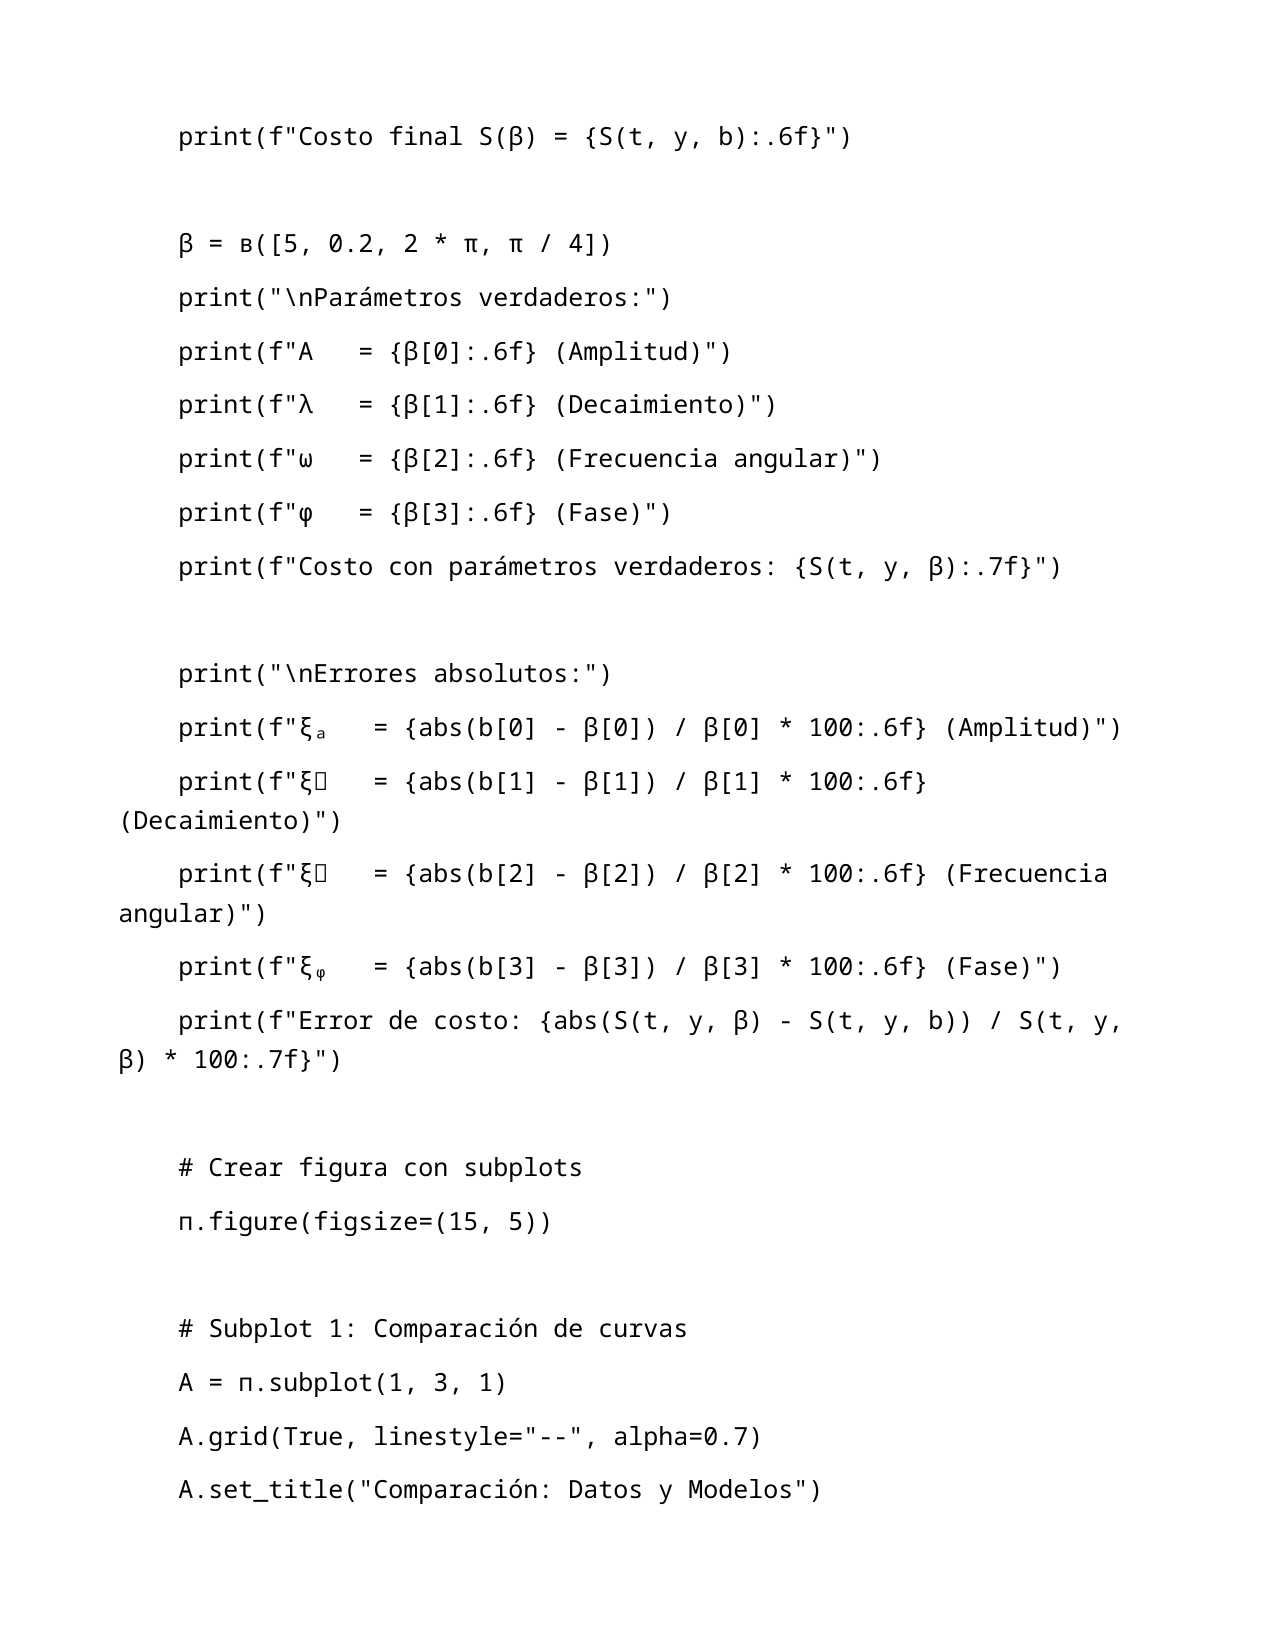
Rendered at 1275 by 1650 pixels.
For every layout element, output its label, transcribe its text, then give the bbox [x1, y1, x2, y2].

text print(f"ξ𞁛 = {abs(b[1] - β[1]) / β[1] * 100:.6f} (Decaimiento)") [118, 763, 1157, 836]
text print(f"ξ𞁤 = {abs(b[2] - β[2]) / β[2] * 100:.6f} (Frecuencia angular)") [118, 856, 1157, 929]
text # Subplot 1: Comparación de curvas [118, 1311, 1157, 1345]
text print("\nErrores absolutos:") [118, 656, 1157, 690]
text A = п.subplot(1, 3, 1) [118, 1364, 1157, 1398]
text β = в([5, 0.2, 2 * π, π / 4]) [118, 226, 1157, 260]
text п.figure(figsize=(15, 5)) [118, 1203, 1157, 1237]
text print(f"Costo final S(β) = {S(t, y, b):.6f}") [118, 118, 1157, 152]
text print(f"A = {β[0]:.6f} (Amplitud)") [118, 333, 1157, 367]
text print(f"ξₐ = {abs(b[0] - β[0]) / β[0] * 100:.6f} (Amplitud)") [118, 709, 1157, 743]
text print(f"φ = {β[3]:.6f} (Fase)") [118, 494, 1157, 528]
text print(f"ξᵩ = {abs(b[3] - β[3]) / β[3] * 100:.6f} (Fase)") [118, 949, 1157, 983]
text print(f"Costo con parámetros verdaderos: {S(t, y, β):.7f}") [118, 548, 1157, 582]
text print(f"Error de costo: {abs(S(t, y, β) - S(t, y, b)) / S(t, y, β) * 100:.7f}") [118, 1003, 1157, 1076]
text A.set_title("Comparación: Datos y Modelos") [118, 1472, 1157, 1506]
text # Crear figura con subplots [118, 1149, 1157, 1183]
text print(f"ω = {β[2]:.6f} (Frecuencia angular)") [118, 441, 1157, 475]
text print(f"λ = {β[1]:.6f} (Decaimiento)") [118, 387, 1157, 421]
text A.grid(True, linestyle="--", alpha=0.7) [118, 1418, 1157, 1452]
text print("\nParámetros verdaderos:") [118, 279, 1157, 313]
